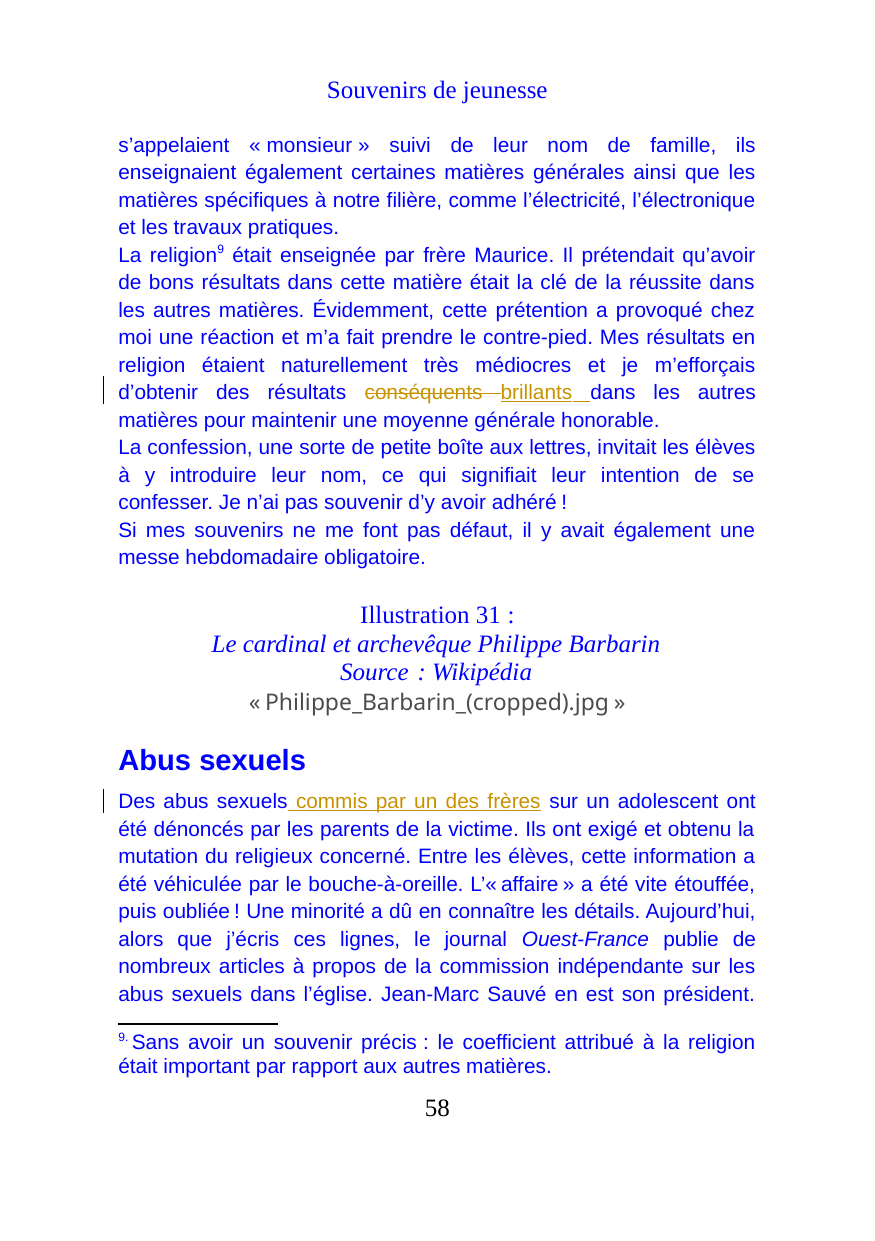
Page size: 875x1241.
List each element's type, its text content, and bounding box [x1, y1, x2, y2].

text Sans avoir un souvenir précis : le coefficient attribué à la religion était important par rapport aux autres matières. [118, 1029, 756, 1077]
text « Philippe_Barbarin_(cropped).jpg » [118, 686, 756, 717]
subtitle Abus sexuels [118, 743, 756, 777]
text Des abus sexuels commis par un des frères sur un adolescent ont été dénoncés par les parents de la victime. Ils ont exigé et obtenu la mutation du religieux concerné. Entre les élèves, cette information a été véhiculée par le bouche-à-oreille. L’« affaire » a été vite étouffée, puis oubliée ! Une minorité a dû en connaître les détails. Aujourd’hui, alors que j’écris ces lignes, le journal Ouest-France publie de nombreux articles à propos de la commission indépendante sur les abus sexuels dans l’église. Jean-Marc Sauvé en est son président. Elle vient de remettre (6 octobre 2021) les conclusions de son enquête. Un véritable désastre ! L’église n’a plus d’autre option que de plaider coupable. « Elle est bouleversée, exprime sa honte et son effroi. » Le film de François Ozon, Grâce à Dieu (2018) illustre parfaitement les abus sexuels du prêtre Bernard Preynat. Philippe Barbarin a été condamné en première instance en mars 2019, à six mois de prison avec sursis, pour n’avoir pas signalé à la justice les agissements pédocriminels de Bernard Preynat (voir l’article d’Ouest-France page suivante). [118, 789, 756, 1006]
text Le cardinal et archevêque Philippe Barbarin [118, 629, 756, 657]
text La religion était enseignée par frère Maurice. Il prétendait qu’avoir de bons résultats dans cette matière était la clé de la réussite dans les autres matières. Évidemment, cette prétention a provoqué chez moi une réaction et m’a fait prendre le contre-pied. Mes résultats en religion étaient naturellement très médiocres et je m’efforçais d’obtenir des résultats brillants dans les autres matières pour maintenir une moyenne générale honorable. [118, 242, 756, 431]
text La confession, une sorte de petite boîte aux lettres, invitait les élèves à y introduire leur nom, ce qui signifiait leur intention de se confesser. Je n’ai pas souvenir d’y avoir adhéré ! [118, 435, 756, 514]
text Si mes souvenirs ne me font pas défaut, il y avait également une messe hebdomadaire obligatoire. [118, 517, 756, 569]
text Illustration 31 : [118, 600, 756, 629]
text Source : Wikipédia [118, 657, 756, 686]
text s’appelaient « monsieur » suivi de leur nom de famille, ils enseignaient également certaines matières générales ainsi que les matières spécifiques à notre filière, comme l’électricité, l’électronique et les travaux pratiques. [118, 132, 756, 239]
